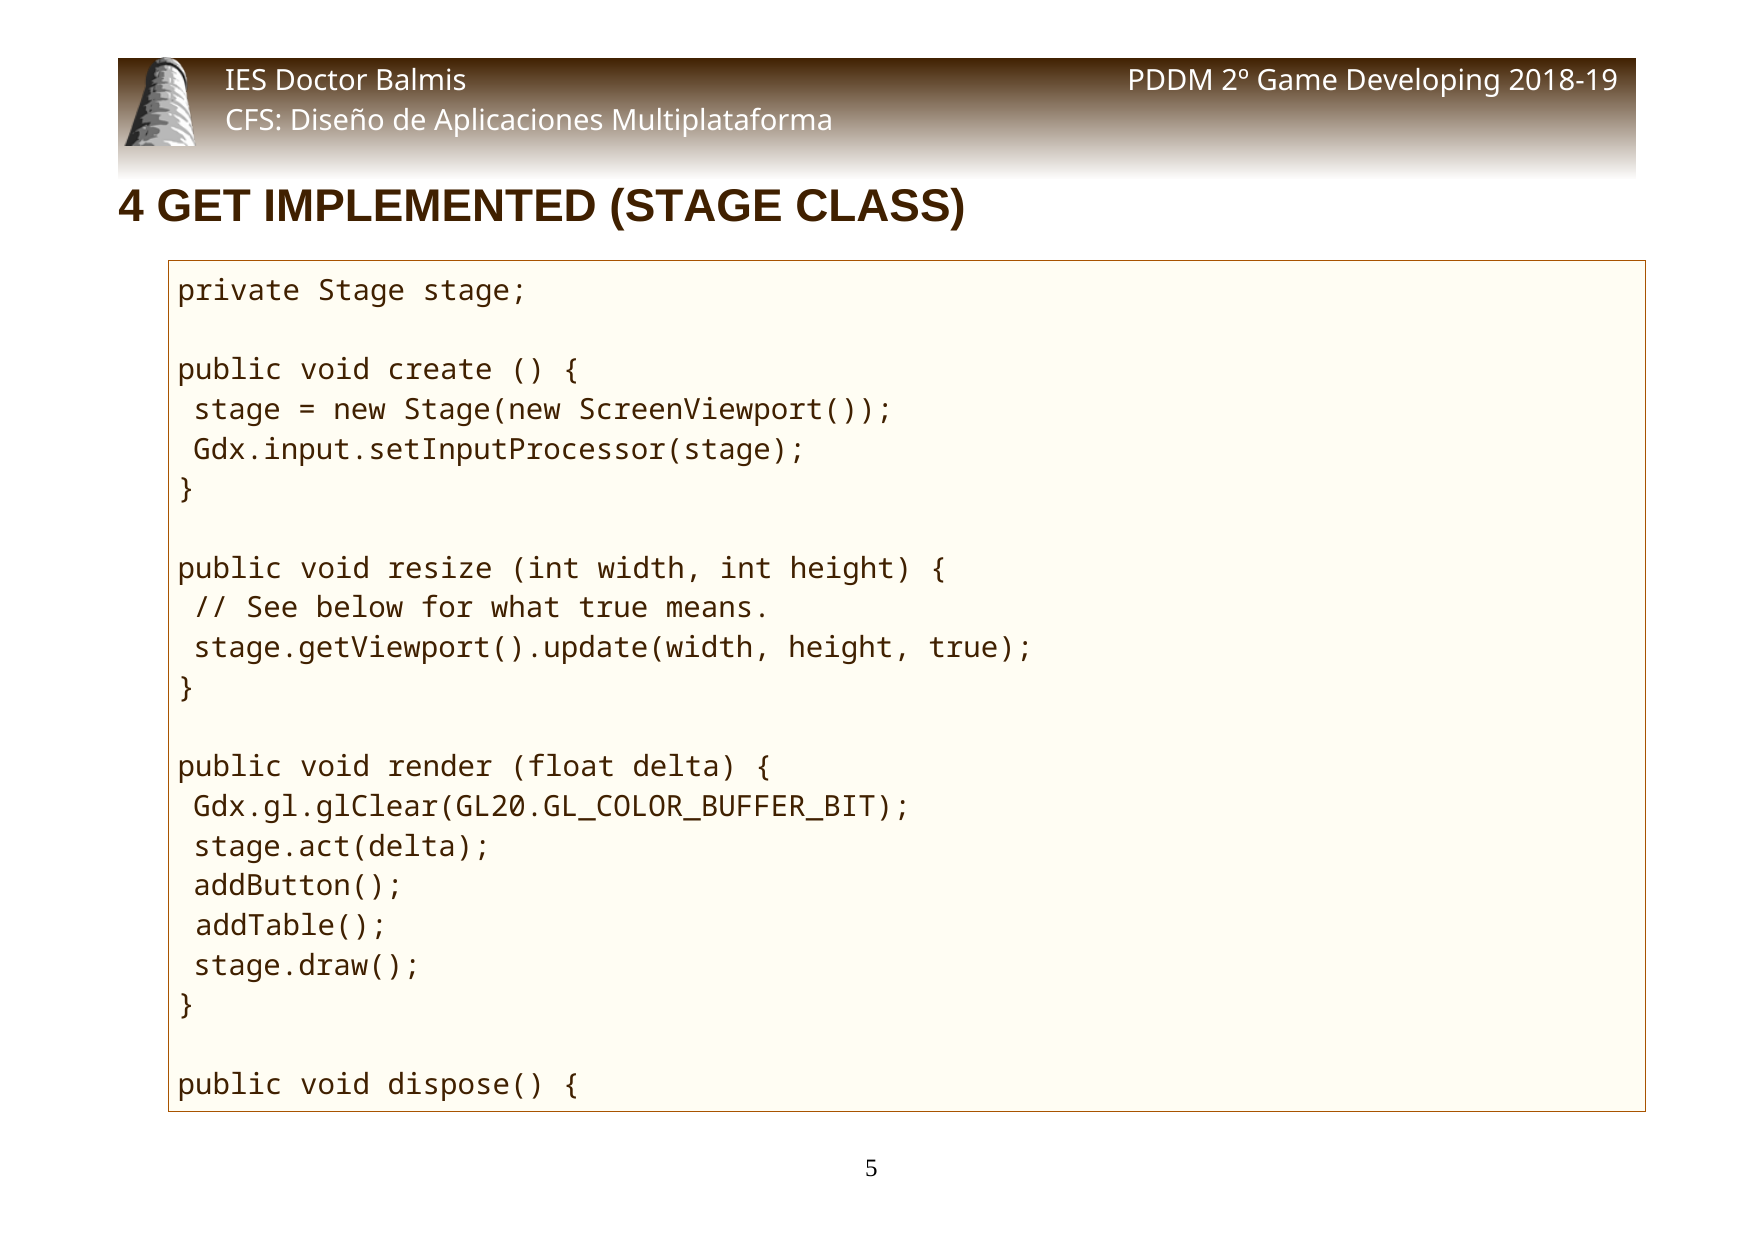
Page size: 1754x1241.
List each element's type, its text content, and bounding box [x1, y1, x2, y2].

text public void create () { [169, 340, 1645, 379]
text // See below for what true means. [169, 578, 1645, 617]
text public void render (float delta) { [169, 737, 1645, 776]
text stage.draw(); [169, 935, 1645, 975]
text } [169, 975, 1645, 1014]
text Gdx.gl.glClear(GL20.GL_COLOR_BUFFER_BIT); [169, 776, 1645, 816]
text public void dispose() { [169, 1054, 1645, 1111]
text addTable(); [169, 895, 1645, 935]
text stage.act(delta); [169, 816, 1645, 856]
text } [169, 459, 1645, 498]
text stage = new Stage(new ScreenViewport()); [169, 379, 1645, 419]
text Gdx.input.setInputProcessor(stage); [169, 419, 1645, 459]
text stage.getViewport().update(width, height, true); [169, 617, 1645, 657]
subtitle get implemented (stage class) [118, 178, 1636, 231]
picture [121, 57, 202, 146]
text public void resize (int width, int height) { [169, 538, 1645, 578]
text } [169, 657, 1645, 697]
text addButton(); [169, 856, 1645, 895]
text private Stage stage; [169, 261, 1645, 300]
